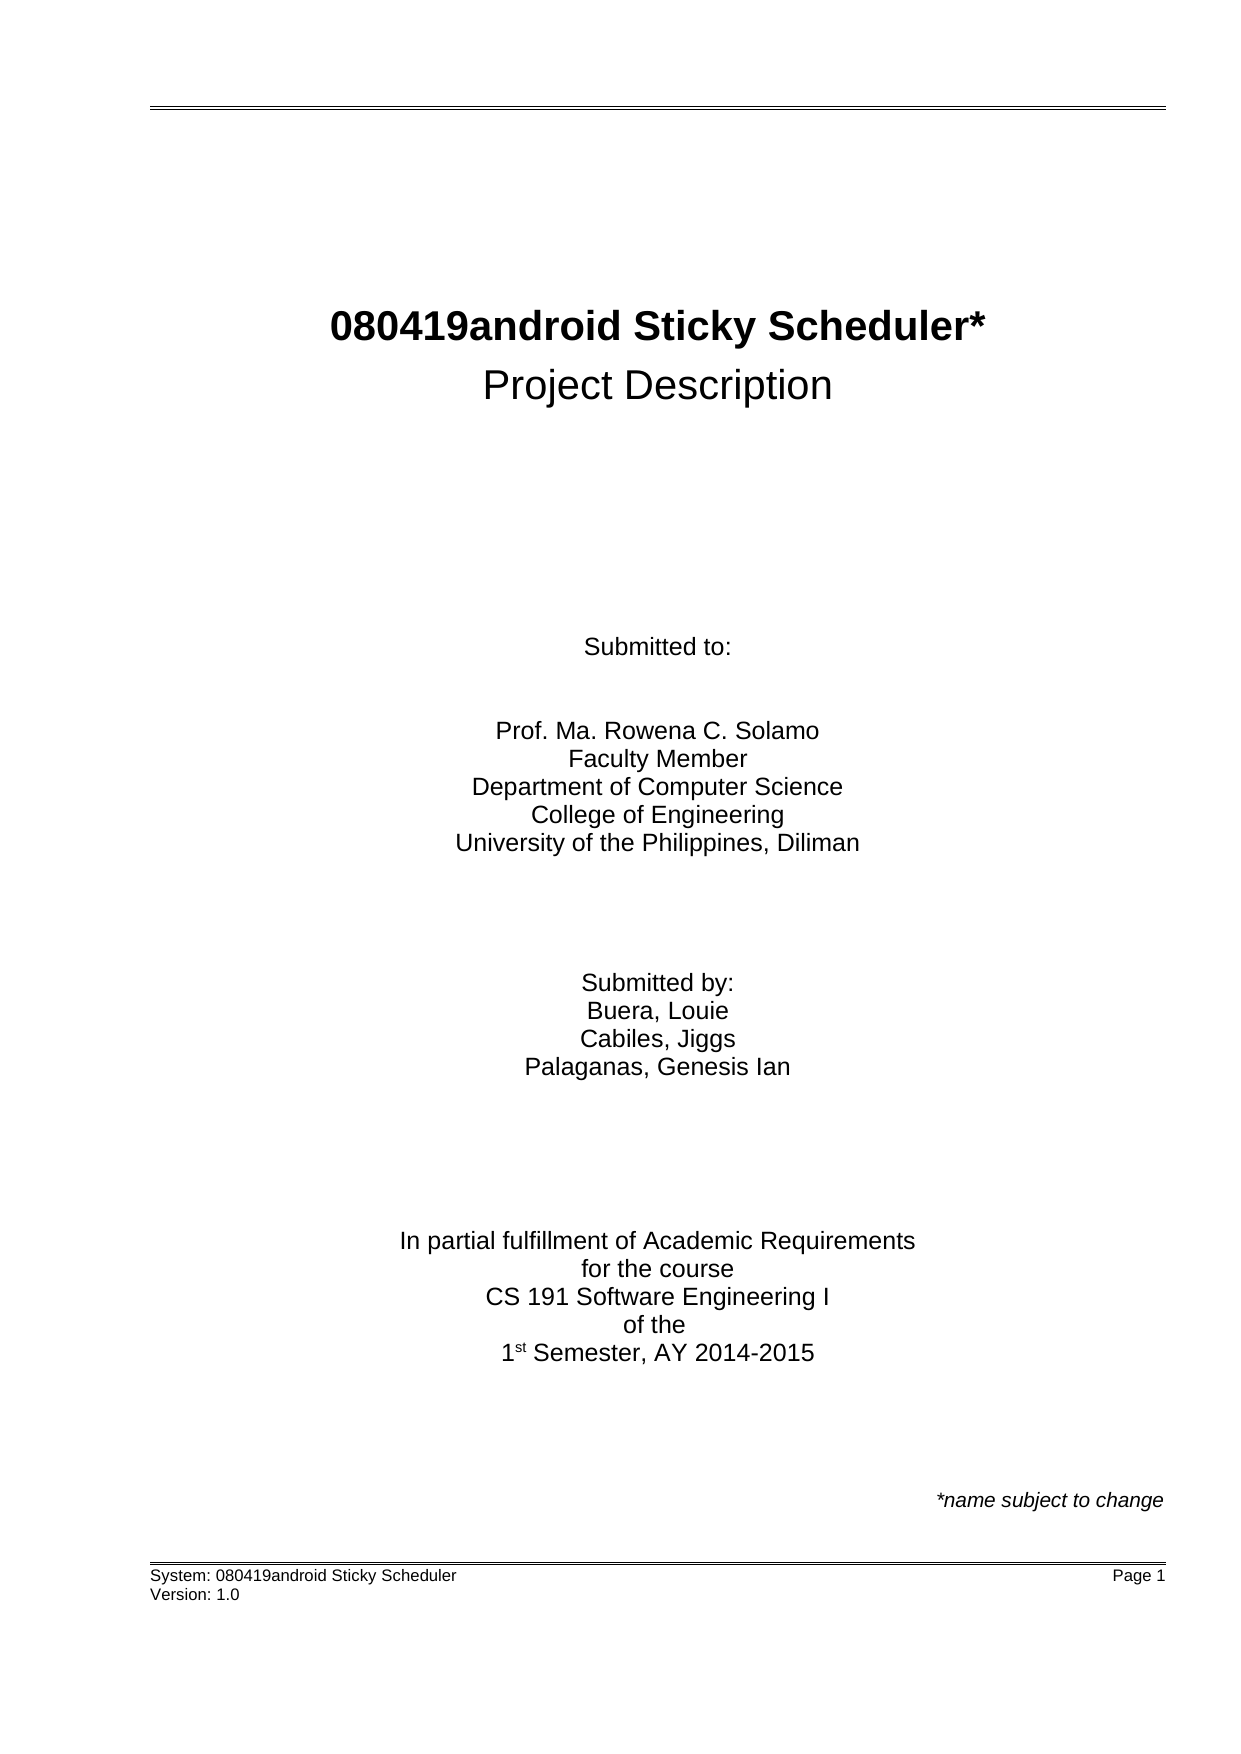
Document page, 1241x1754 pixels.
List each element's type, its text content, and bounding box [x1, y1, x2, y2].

subtitle *name subject to change [150, 1489, 1166, 1512]
text Submitted by: [150, 968, 1166, 997]
text College of Engineering [150, 800, 1166, 828]
text Department of Computer Science [150, 772, 1166, 800]
text Faculty Member [150, 744, 1166, 772]
text Palaganas, Genesis Ian [150, 1053, 1166, 1081]
text Project Description [150, 362, 1166, 408]
text University of the Philippines, Diliman [150, 828, 1166, 856]
text CS 191 Software Engineering I [150, 1283, 1166, 1311]
text In partial fulfillment of Academic Requirements [150, 1227, 1166, 1255]
text Prof. Ma. Rowena C. Solamo [150, 716, 1166, 744]
text for the course [150, 1255, 1166, 1283]
text Cabiles, Jiggs [150, 1024, 1166, 1053]
text of the [150, 1311, 1166, 1339]
text 1st Semester, AY 2014-2015 [150, 1339, 1166, 1367]
subtitle 080419android Sticky Scheduler* [150, 303, 1166, 349]
text Submitted to: [150, 632, 1166, 660]
text Buera, Louie [150, 997, 1166, 1024]
